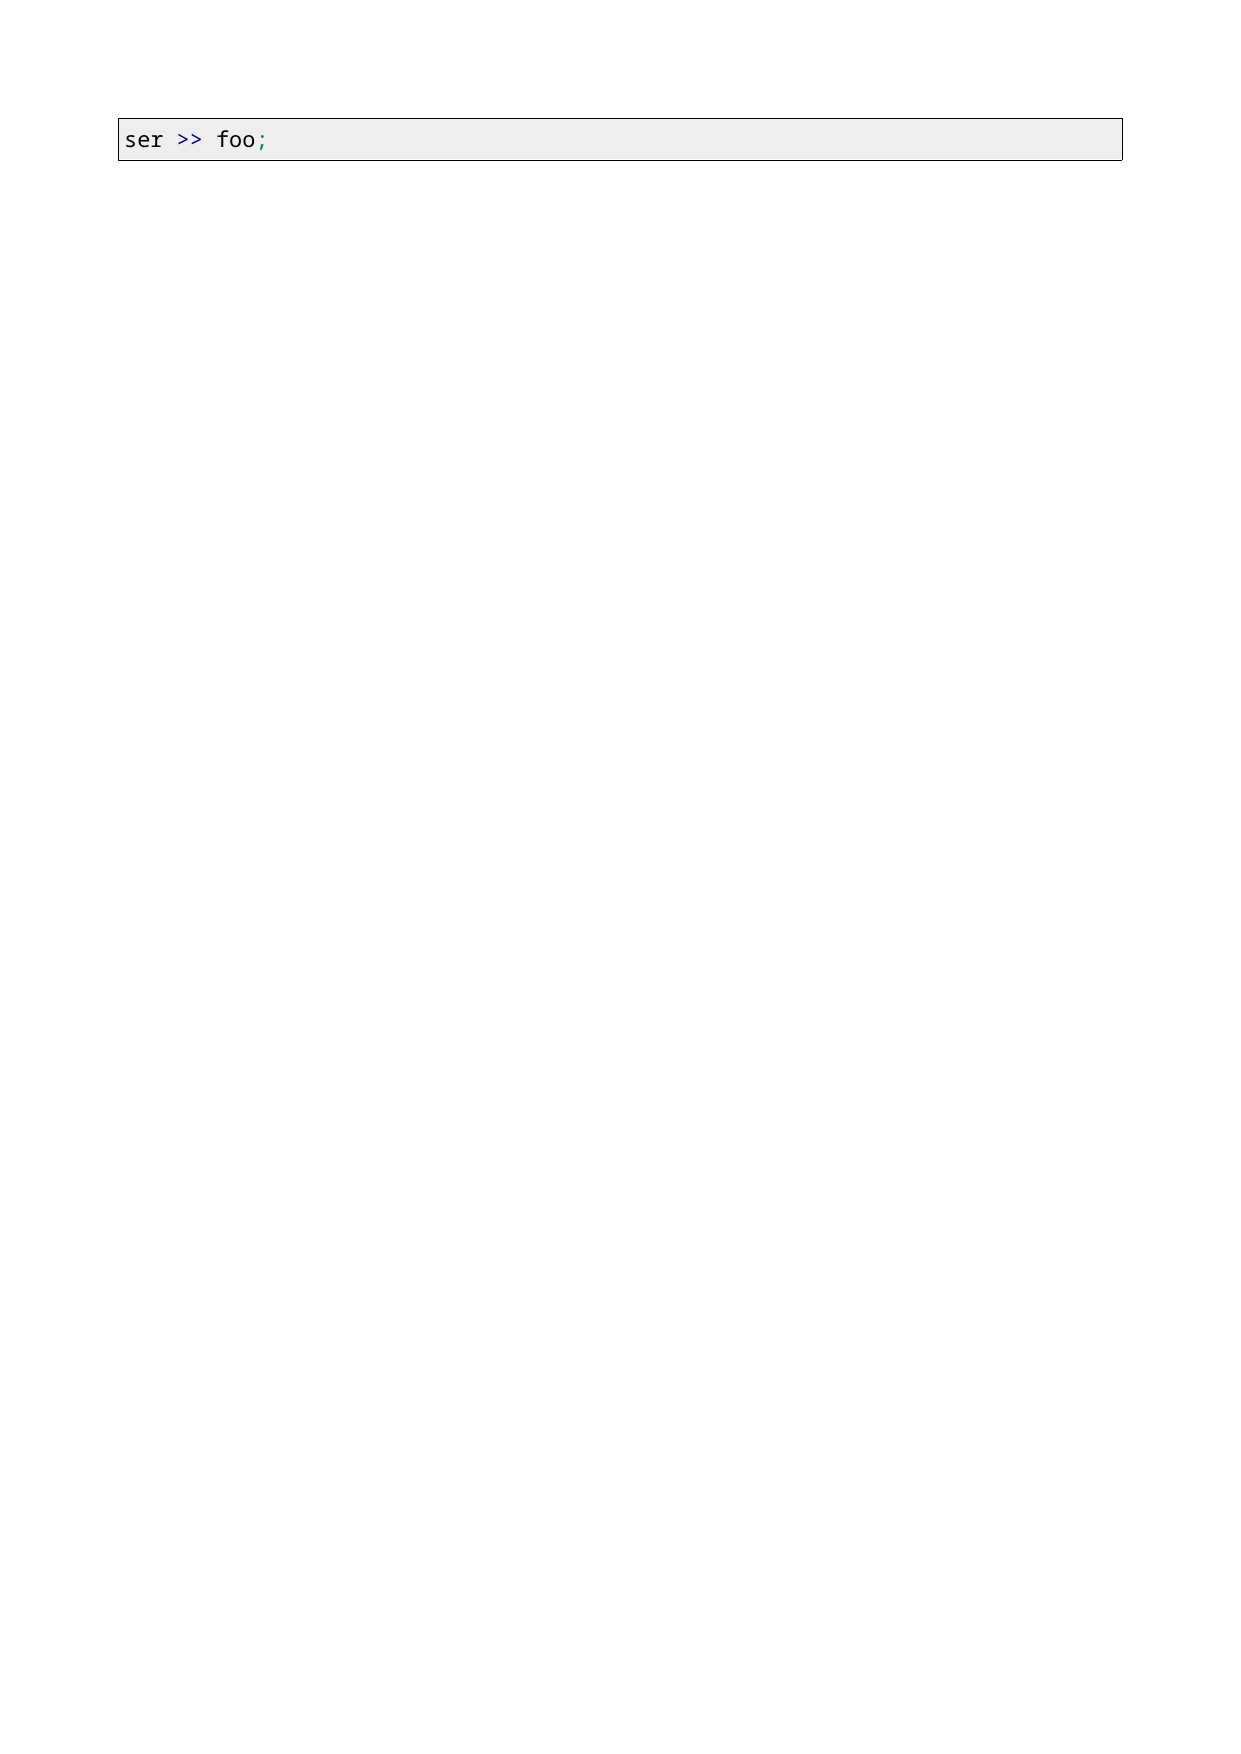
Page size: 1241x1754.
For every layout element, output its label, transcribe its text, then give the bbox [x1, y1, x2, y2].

table_header ser >> foo; [119, 119, 1122, 159]
